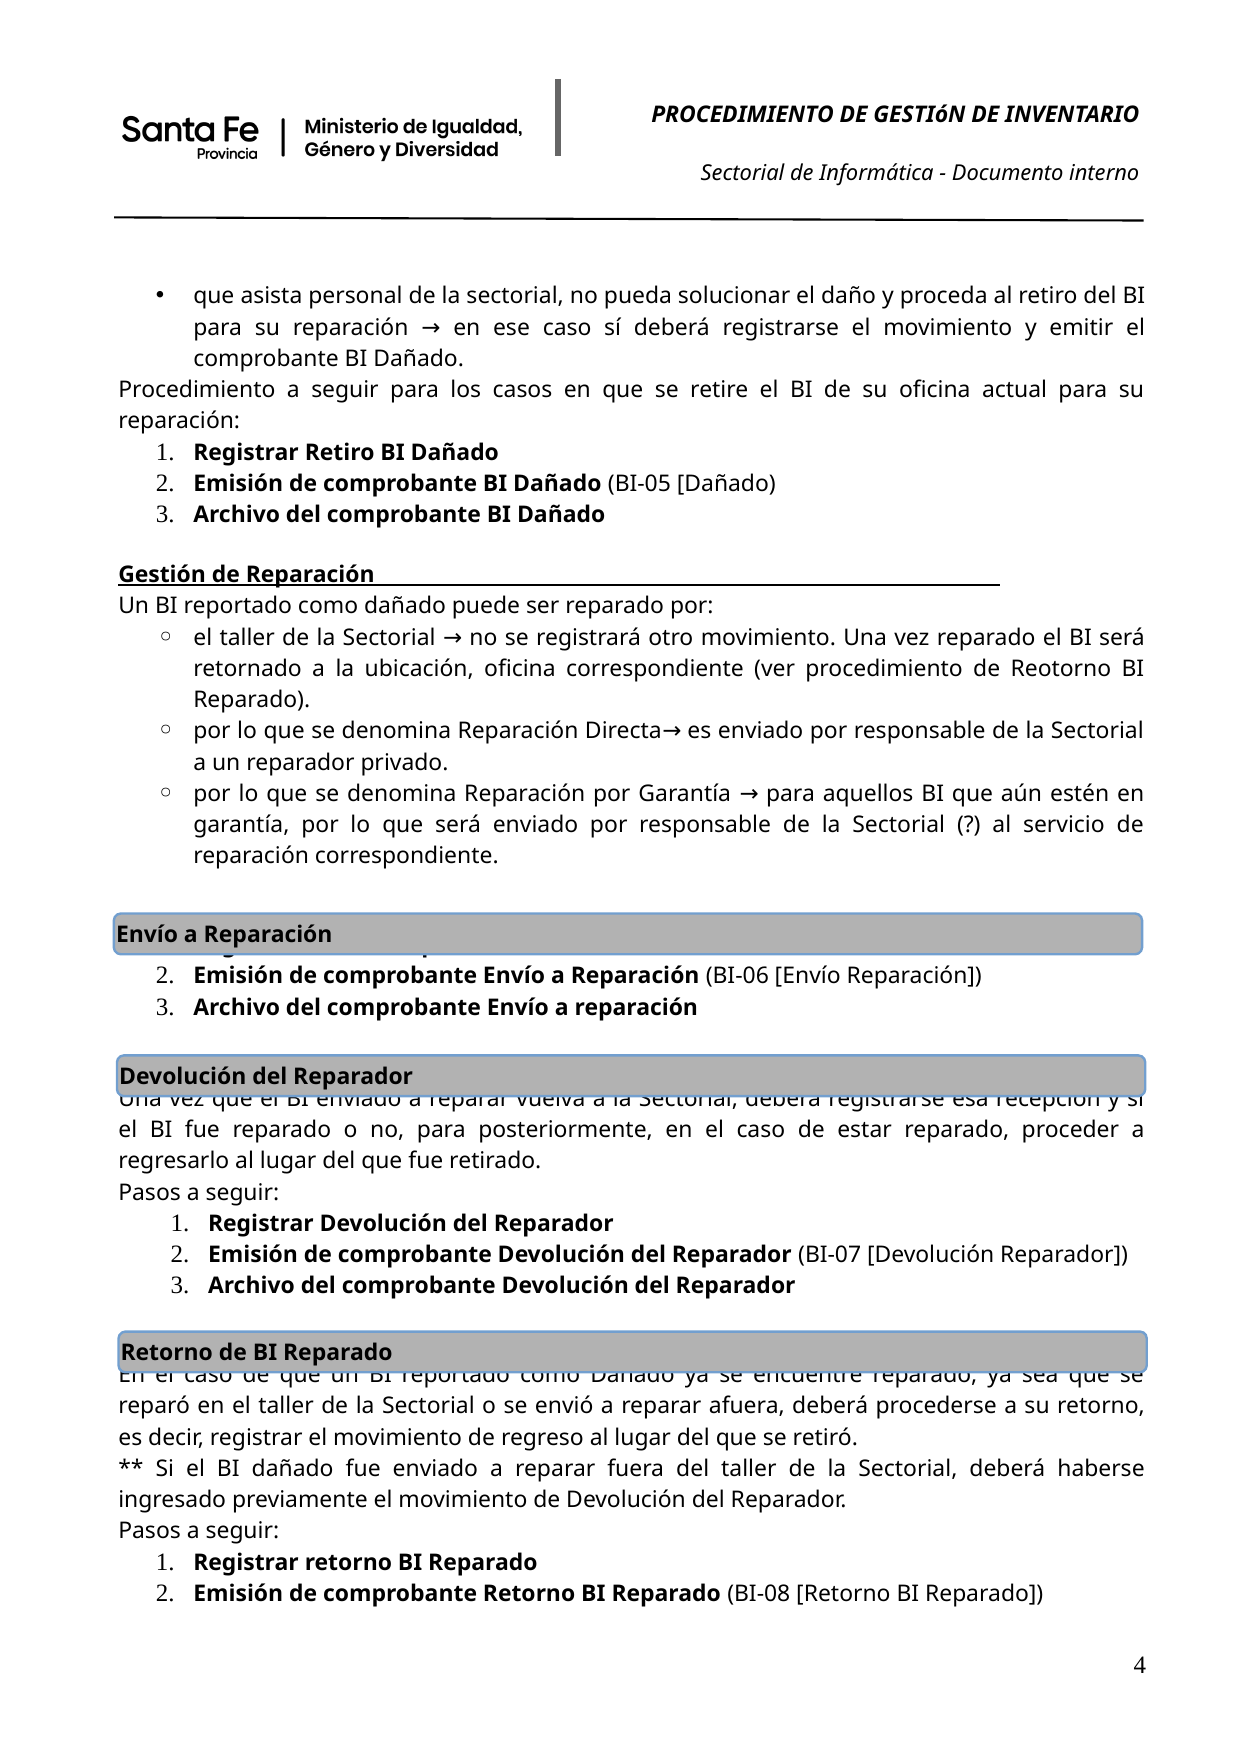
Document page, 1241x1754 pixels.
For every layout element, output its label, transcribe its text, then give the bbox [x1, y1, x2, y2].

list Registrar retorno BI Reparado [156, 1546, 1146, 1577]
list Registrar Devolución del Reparador [170, 1207, 1146, 1238]
list Archivo del comprobante Devolución del Reparador [170, 1269, 1146, 1301]
text Una vez que el BI enviado a reparar vuelva a la Sectorial, deberá registrarse esa recepción y si el BI fue reparado o no, para posteriormente, en el caso de estar reparado, proceder a regresarlo al lugar del que fue retirado. [118, 1094, 1146, 1176]
text Pasos a seguir: [118, 1176, 1146, 1207]
list Archivo del comprobante BI Dañado [156, 498, 1146, 529]
picture [102, 100, 550, 170]
list Registrar Retiro BI Dañado [156, 436, 1146, 467]
list el taller de la Sectorial → no se registrará otro movimiento. Una vez reparado el BI será retornado a la ubicación, oficina correspondiente (ver procedimiento de Reotorno BI Reparado). [156, 621, 1146, 714]
text Pasos a seguir: [118, 1514, 1146, 1546]
list por lo que se denomina Reparación por Garantía → para aquellos BI que aún estén en garantía, por lo que será enviado por responsable de la Sectorial (?) al servicio de reparación correspondiente. [156, 777, 1146, 871]
list por lo que se denomina Reparación Directa→ es enviado por responsable de la Sectorial a un reparador privado. [156, 714, 1146, 777]
text Un BI reportado como dañado puede ser reparado por: [118, 589, 1146, 621]
text Gestión de Reparación [118, 558, 1146, 589]
text ** Si el BI dañado fue enviado a reparar fuera del taller de la Sectorial, deberá haberse ingresado previamente el movimiento de Devolución del Reparador. [118, 1452, 1146, 1514]
text Procedimiento a seguir para los casos en que se retire el BI de su oficina actual para su reparación: [118, 373, 1146, 436]
list Registrar Envío a Reparación [156, 928, 1146, 959]
list Emisión de comprobante Devolución del Reparador (BI-07 [Devolución Reparador]) [170, 1238, 1146, 1269]
text En el caso de que un BI reportado como Dañado ya se encuentre reparado, ya sea que se reparó en el taller de la Sectorial o se envió a reparar afuera, deberá procederse a su retorno, es decir, registrar el movimiento de regreso al lugar del que se retiró. [118, 1371, 1146, 1452]
list que asista personal de la sectorial, no pueda solucionar el daño y proceda al retiro del BI para su reparación → en ese caso sí deberá registrarse el movimiento y emitir el comprobante BI Dañado. [156, 279, 1146, 373]
list Emisión de comprobante BI Dañado (BI-05 [Dañado) [156, 467, 1146, 498]
list Emisión de comprobante Envío a Reparación (BI-06 [Envío Reparación]) [156, 959, 1146, 991]
list Archivo del comprobante Envío a reparación [156, 991, 1146, 1022]
list Emisión de comprobante Retorno BI Reparado (BI-08 [Retorno BI Reparado]) [156, 1577, 1146, 1608]
